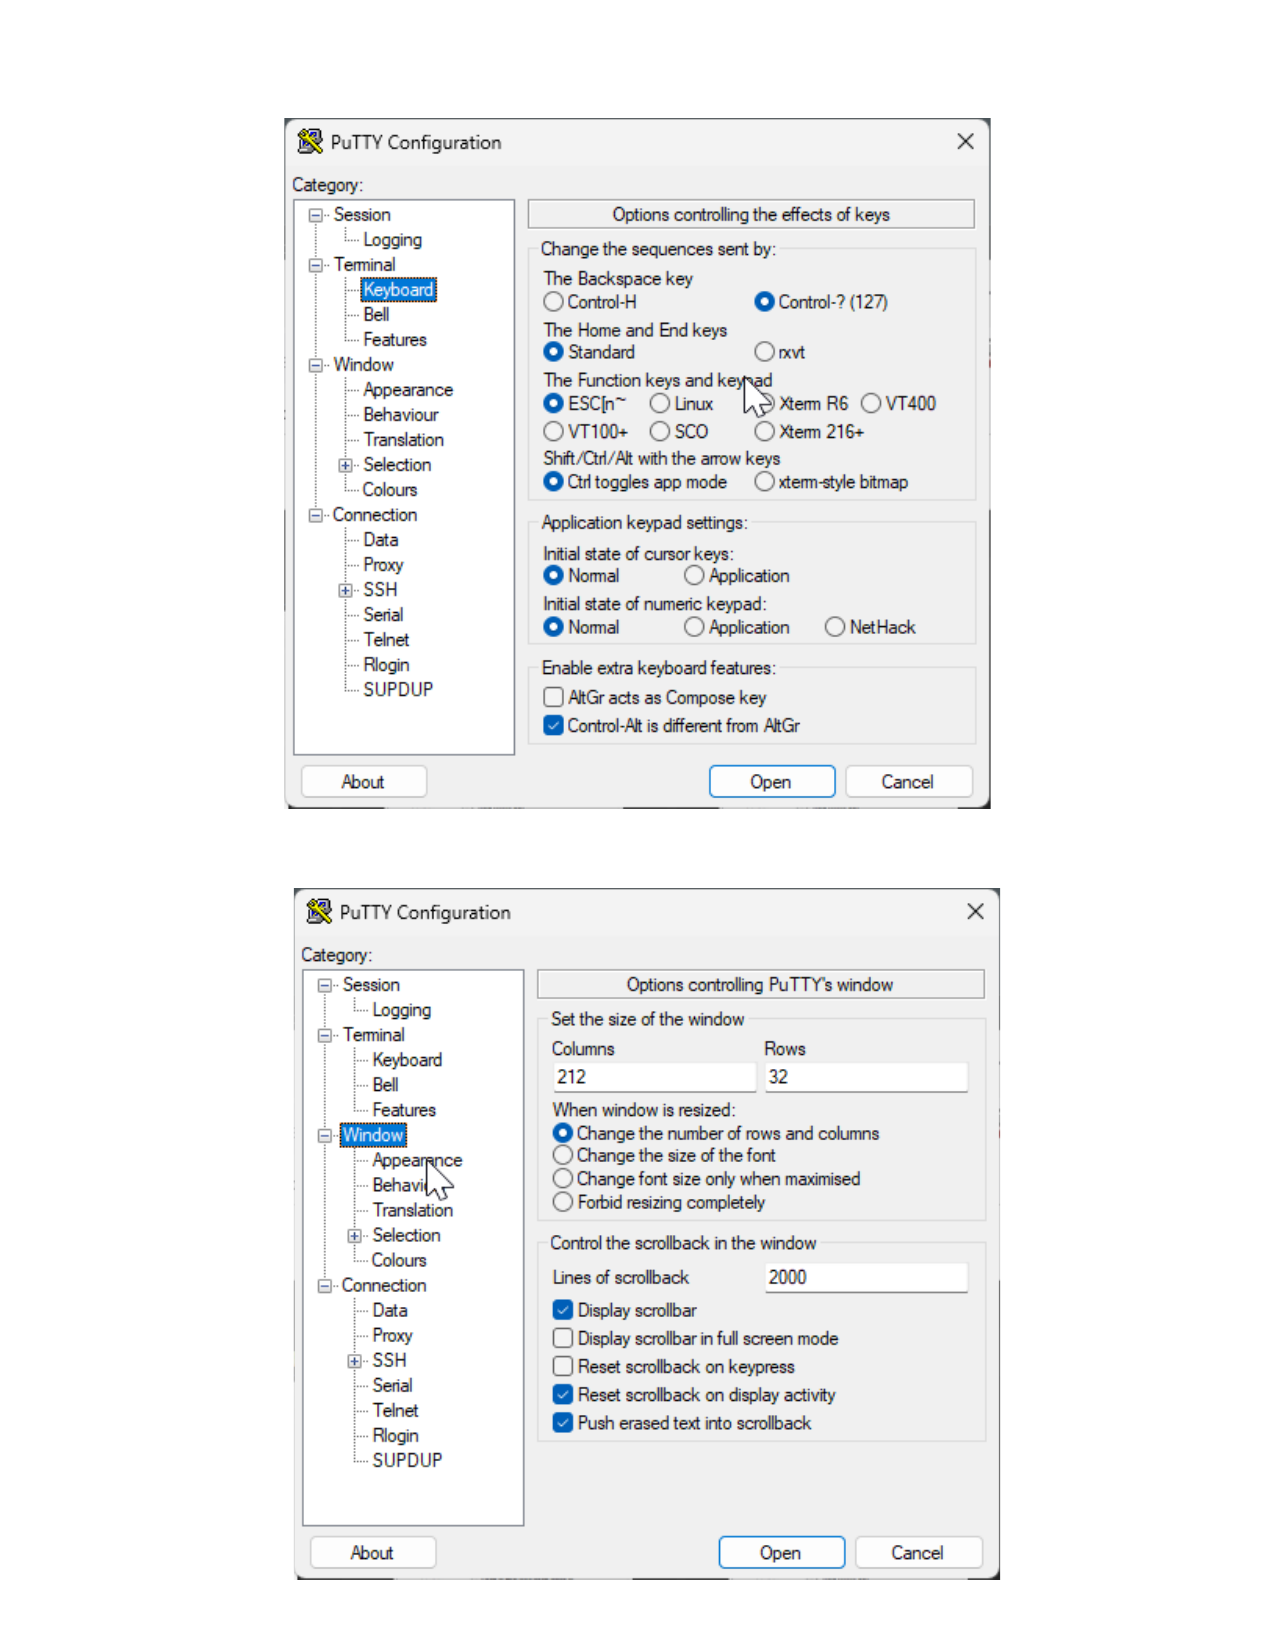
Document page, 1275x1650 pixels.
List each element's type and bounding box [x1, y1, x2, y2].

picture [293, 888, 1001, 1580]
picture [284, 118, 991, 809]
